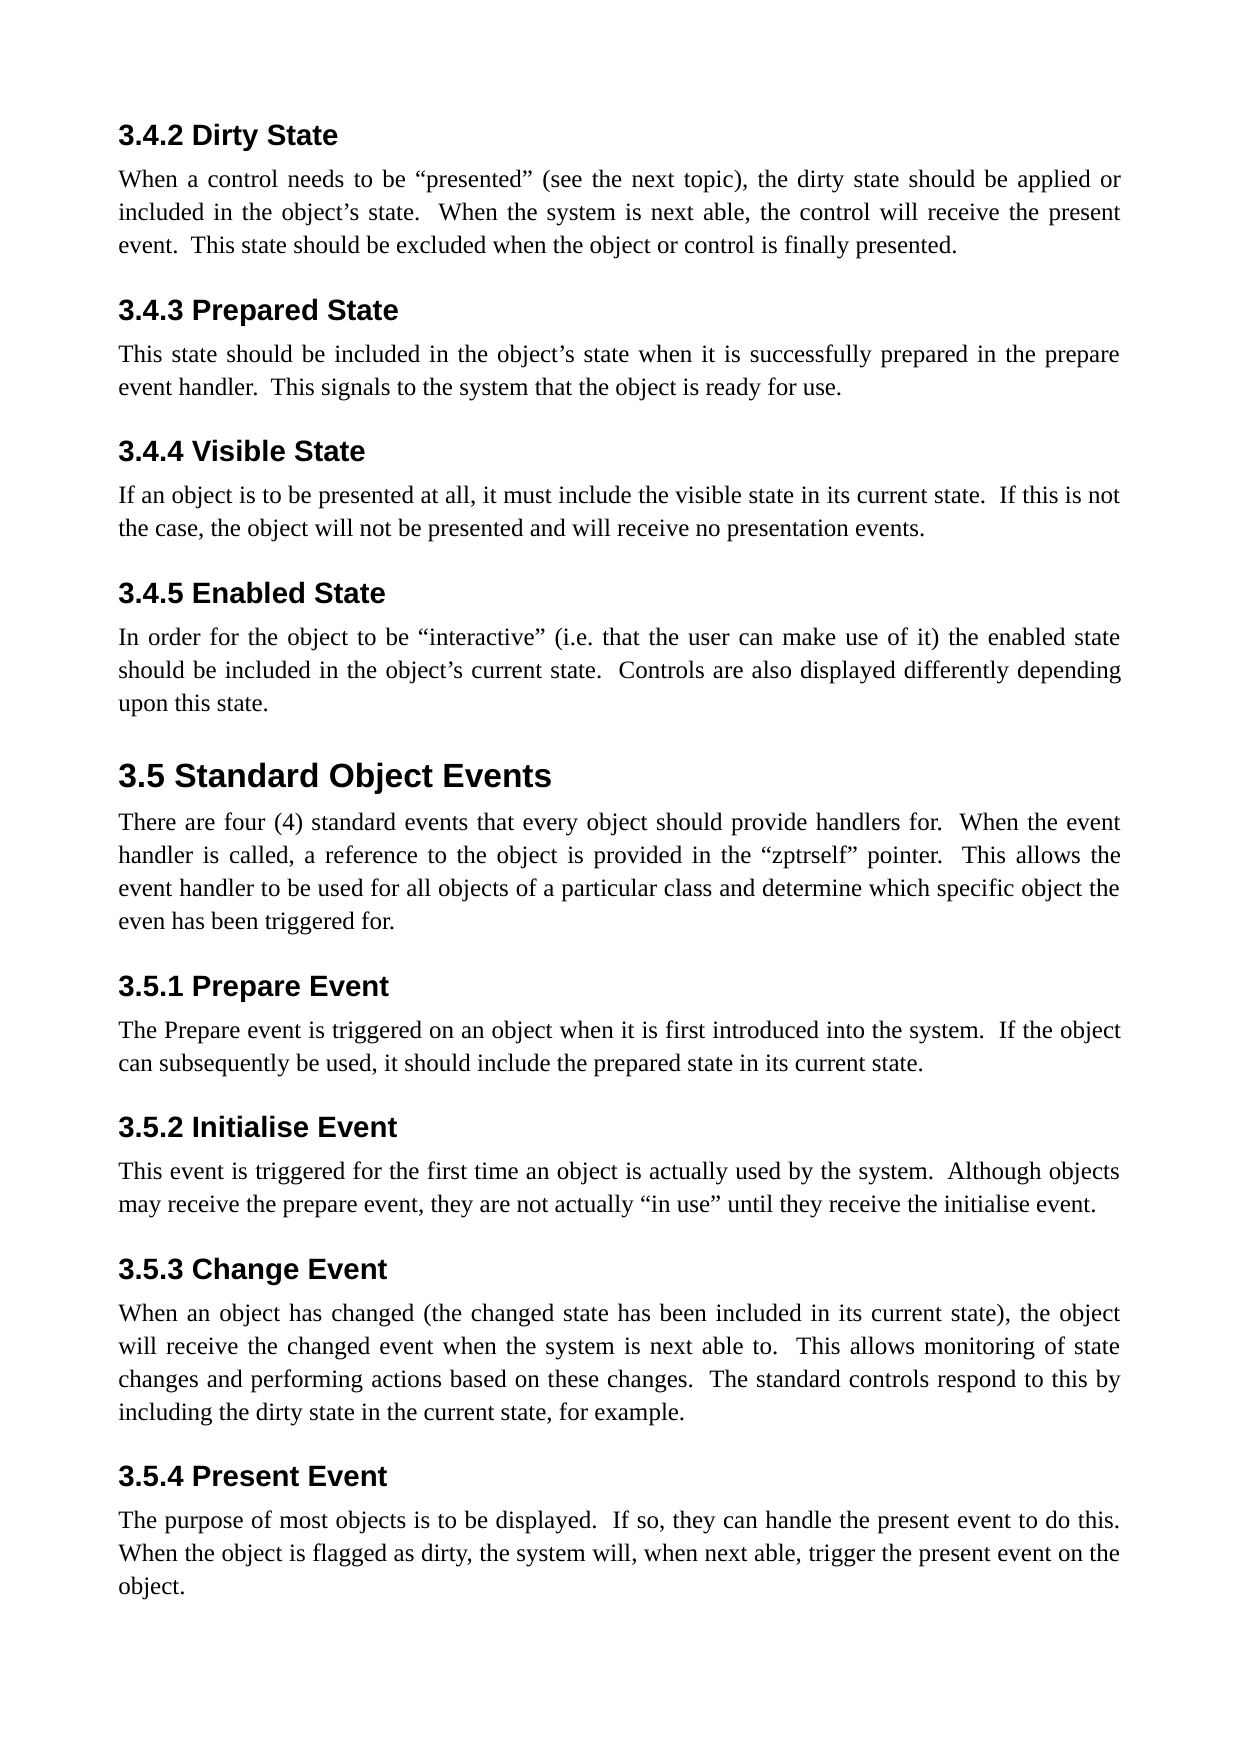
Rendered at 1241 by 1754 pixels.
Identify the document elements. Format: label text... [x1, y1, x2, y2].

subtitle 3.5 Standard Object Events [118, 756, 1122, 795]
text The purpose of most objects is to be displayed. If so, they can handle the present event to do this. When the object is flagged as dirty, the system will, when next able, trigger the present event on the object. [118, 1505, 1122, 1600]
subtitle 3.4.2 Dirty State [118, 118, 1122, 152]
text This state should be included in the object’s state when it is successfully prepared in the prepare event handler. This signals to the system that the object is ready for use. [118, 339, 1122, 401]
text In order for the object to be “interactive” (i.e. that the user can make use of it) the enabled state should be included in the object’s current state. Controls are also displayed differently depending upon this state. [118, 622, 1122, 717]
subtitle 3.4.5 Enabled State [118, 576, 1122, 609]
subtitle 3.5.2 Initialise Event [118, 1110, 1122, 1144]
subtitle 3.4.4 Visible State [118, 434, 1122, 468]
subtitle 3.5.1 Prepare Event [118, 969, 1122, 1002]
text If an object is to be presented at all, it must include the visible state in its current state. If this is not the case, the object will not be presented and will receive no presentation events. [118, 480, 1122, 542]
subtitle 3.5.3 Change Event [118, 1252, 1122, 1285]
subtitle 3.4.3 Prepared State [118, 293, 1122, 326]
subtitle 3.5.4 Present Event [118, 1459, 1122, 1493]
text The Prepare event is triggered on an object when it is first introduced into the system. If the object can subsequently be used, it should include the prepared state in its current state. [118, 1015, 1122, 1077]
text There are four (4) standard events that every object should provide handlers for. When the event handler is called, a reference to the object is provided in the “zptrself” pointer. This allows the event handler to be used for all objects of a particular class and determine which specific object the even has been triggered for. [118, 807, 1122, 935]
text When a control needs to be “presented” (see the next topic), the dirty state should be applied or included in the object’s state. When the system is next able, the control will receive the present event. This state should be excluded when the object or control is finally presented. [118, 164, 1122, 259]
text This event is triggered for the first time an object is actually used by the system. Although objects may receive the prepare event, they are not actually “in use” until they receive the initialise event. [118, 1156, 1122, 1218]
text When an object has changed (the changed state has been included in its current state), the object will receive the changed event when the system is next able to. This allows monitoring of state changes and performing actions based on these changes. The standard controls respond to this by including the dirty state in the current state, for example. [118, 1298, 1122, 1426]
